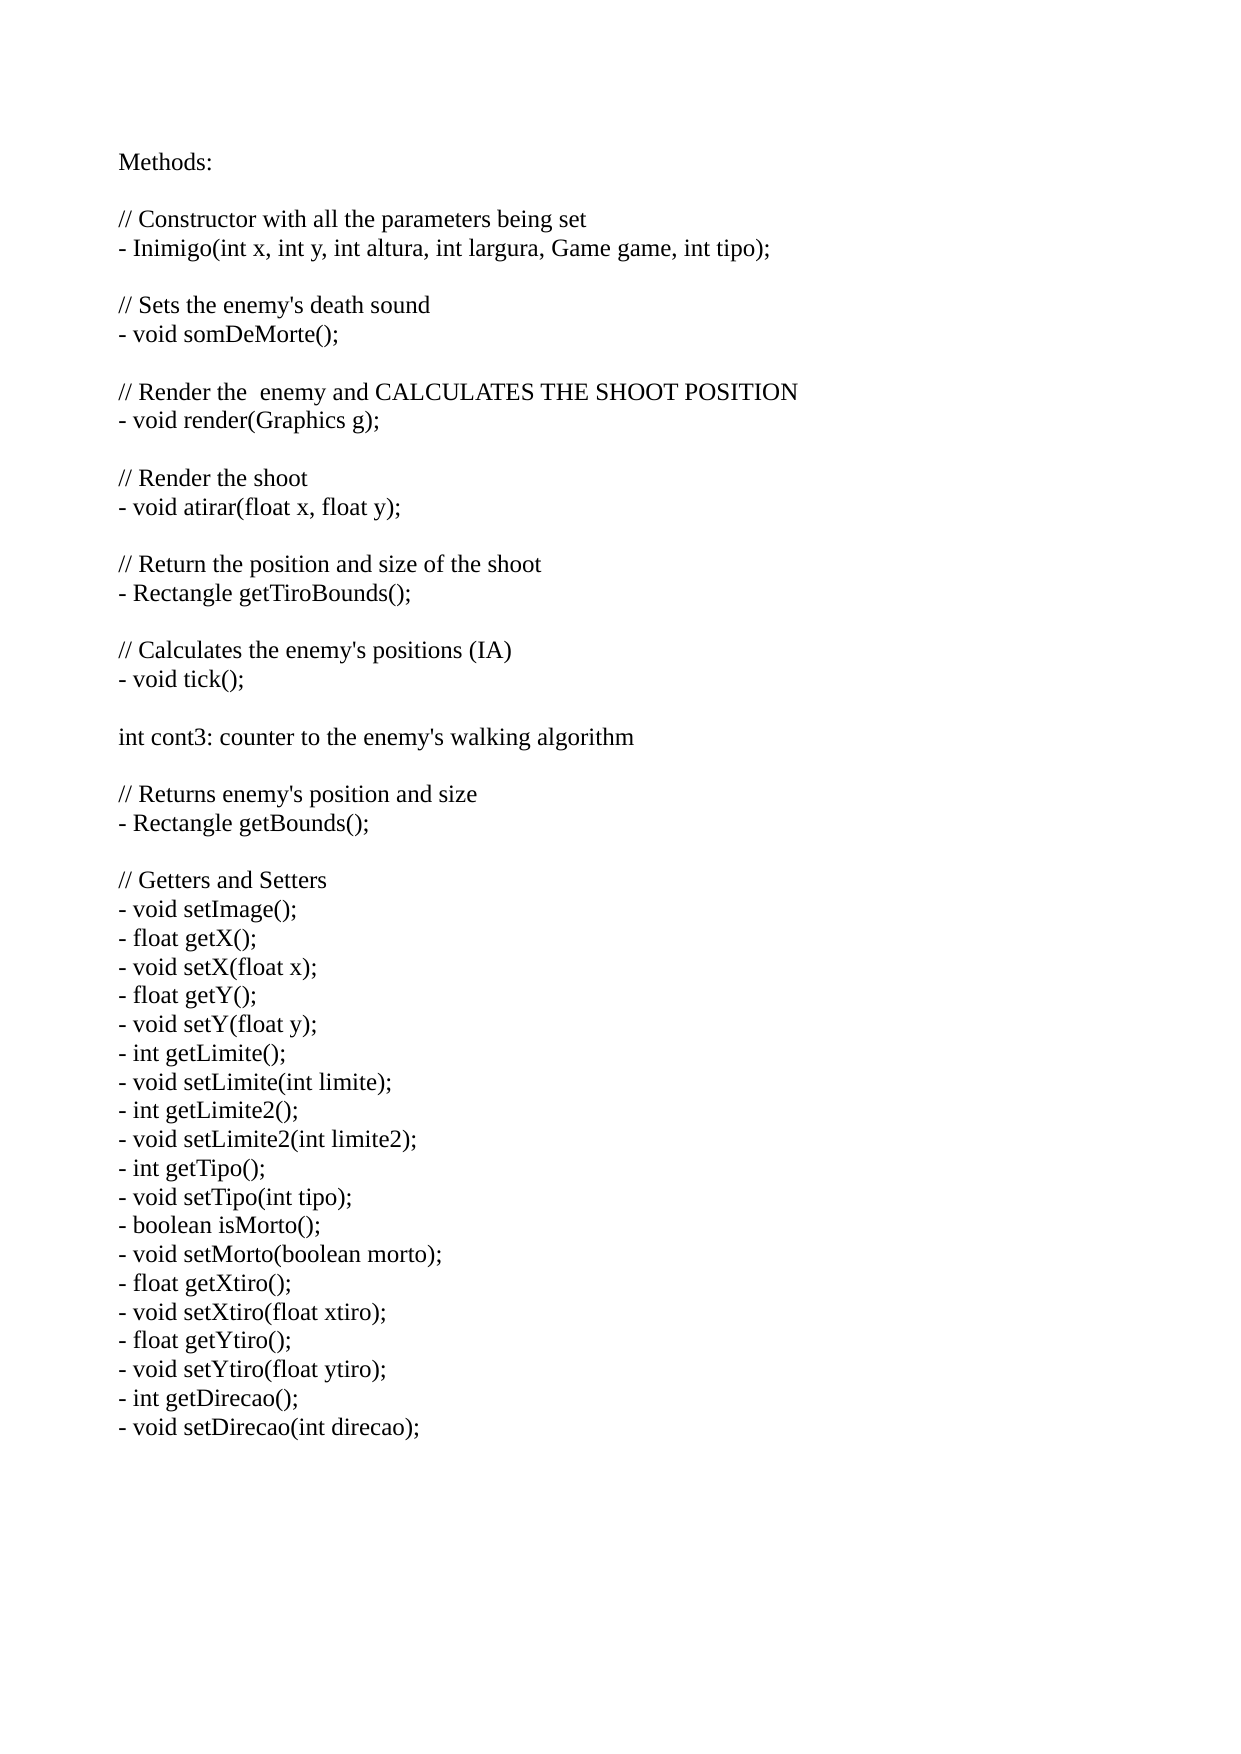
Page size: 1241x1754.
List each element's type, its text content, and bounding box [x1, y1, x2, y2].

text // Render the enemy and CALCULATES THE SHOOT POSITION [118, 377, 1122, 406]
text // Constructor with all the parameters being set [118, 204, 1122, 233]
text - int getLimite(); [118, 1038, 1122, 1067]
text - void render(Graphics g); [118, 406, 1122, 434]
text - void setTipo(int tipo); [118, 1182, 1122, 1211]
text - float getYtiro(); [118, 1326, 1122, 1354]
text // Returns enemy's position and size [118, 779, 1122, 808]
text - int getDirecao(); [118, 1383, 1122, 1412]
text - void setY(float y); [118, 1009, 1122, 1038]
text - float getY(); [118, 981, 1122, 1009]
text - void setDirecao(int direcao); [118, 1412, 1122, 1441]
text int cont3: counter to the enemy's walking algorithm [118, 722, 1122, 751]
text Methods: [118, 147, 1122, 176]
text - Inimigo(int x, int y, int altura, int largura, Game game, int tipo); [118, 233, 1122, 262]
text - void setYtiro(float ytiro); [118, 1354, 1122, 1383]
text // Render the shoot [118, 463, 1122, 492]
text // Return the position and size of the shoot [118, 549, 1122, 578]
text - void setX(float x); [118, 952, 1122, 981]
text // Getters and Setters [118, 866, 1122, 894]
text - boolean isMorto(); [118, 1211, 1122, 1239]
text - void atirar(float x, float y); [118, 492, 1122, 521]
text // Calculates the enemy's positions (IA) [118, 636, 1122, 664]
text - float getXtiro(); [118, 1268, 1122, 1297]
text - void setXtiro(float xtiro); [118, 1297, 1122, 1326]
text - void somDeMorte(); [118, 319, 1122, 348]
text - void setMorto(boolean morto); [118, 1239, 1122, 1268]
text - int getTipo(); [118, 1153, 1122, 1182]
text - int getLimite2(); [118, 1096, 1122, 1124]
text - void tick(); [118, 664, 1122, 693]
text - void setLimite2(int limite2); [118, 1124, 1122, 1153]
text - Rectangle getTiroBounds(); [118, 578, 1122, 607]
text - void setImage(); [118, 894, 1122, 923]
text // Sets the enemy's death sound [118, 291, 1122, 319]
text - float getX(); [118, 923, 1122, 952]
text - void setLimite(int limite); [118, 1067, 1122, 1096]
text - Rectangle getBounds(); [118, 808, 1122, 837]
